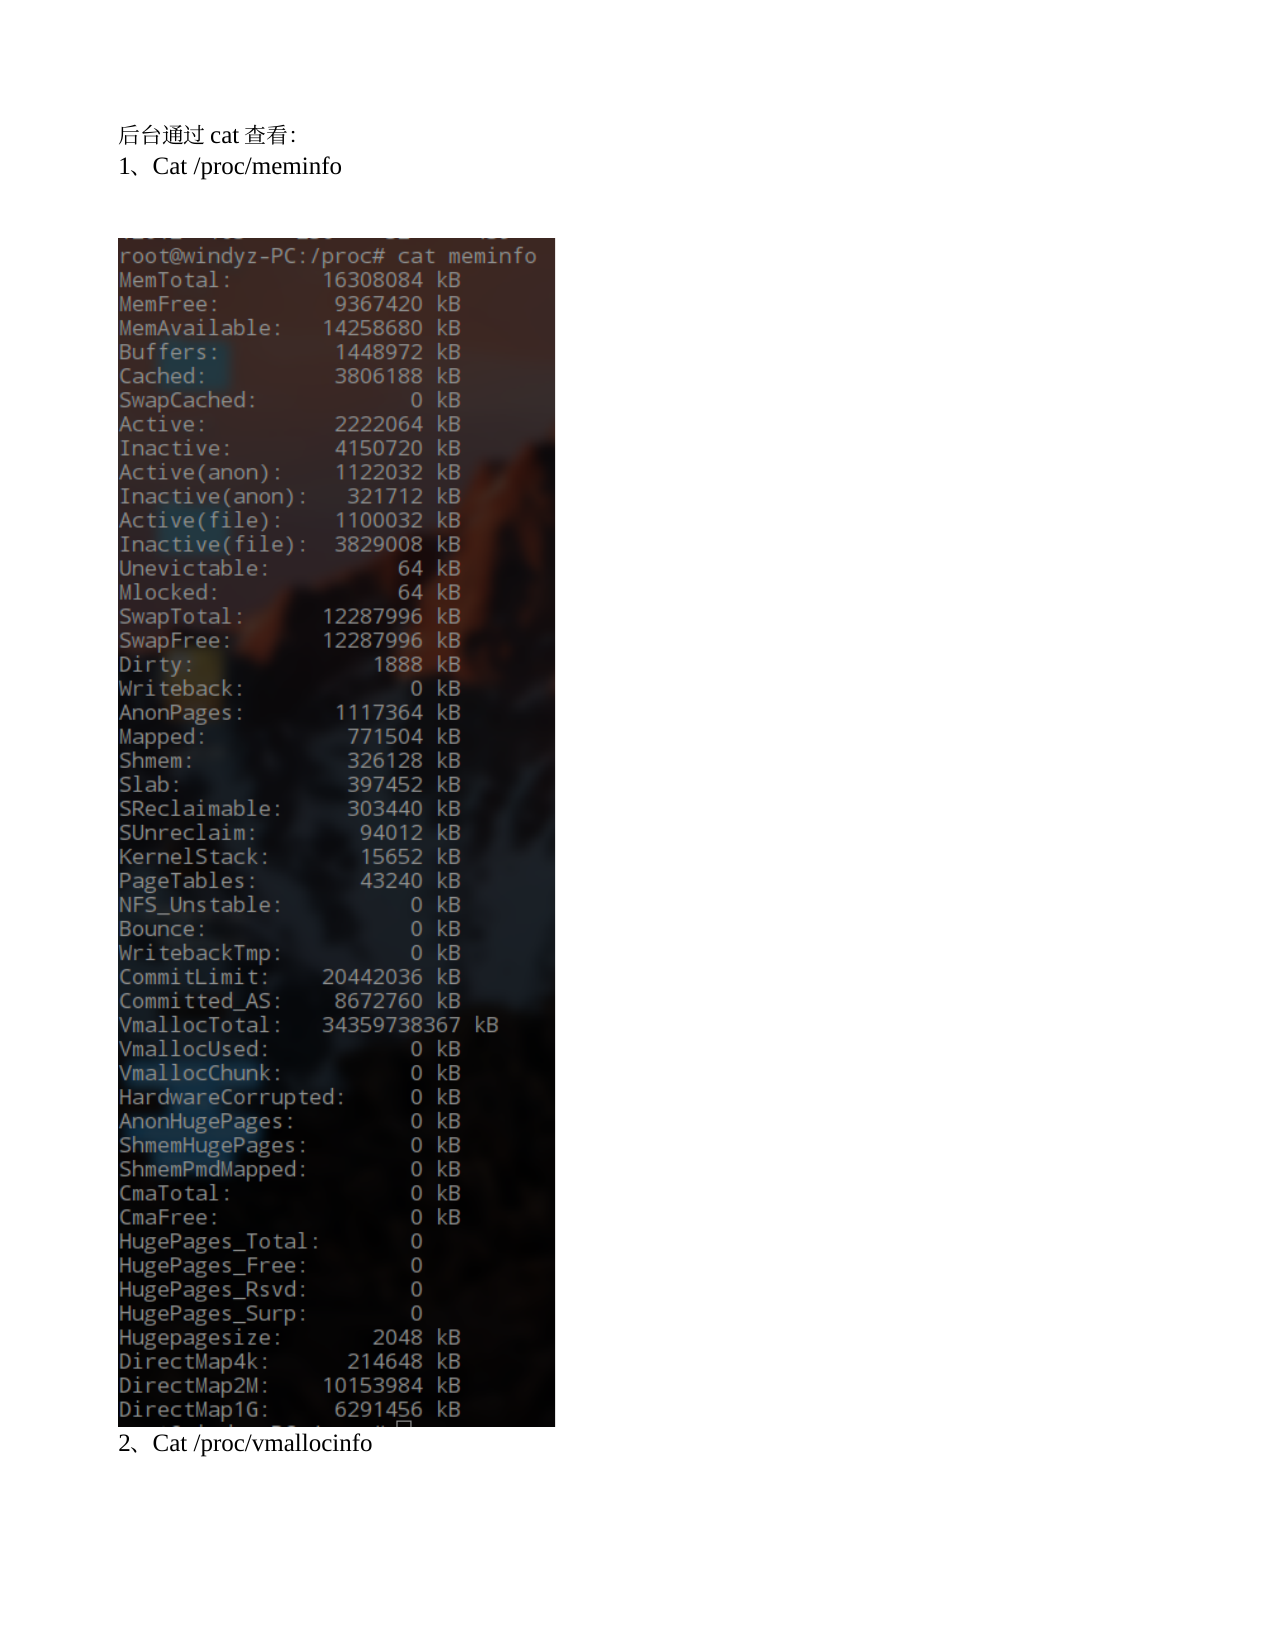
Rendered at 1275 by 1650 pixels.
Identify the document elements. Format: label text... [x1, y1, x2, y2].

text 1、Cat /proc/meminfo [118, 149, 1157, 181]
text 后台通过cat查看： [118, 118, 1157, 149]
text 2、Cat /proc/vmallocinfo [118, 1426, 1157, 1458]
picture [118, 238, 556, 1427]
